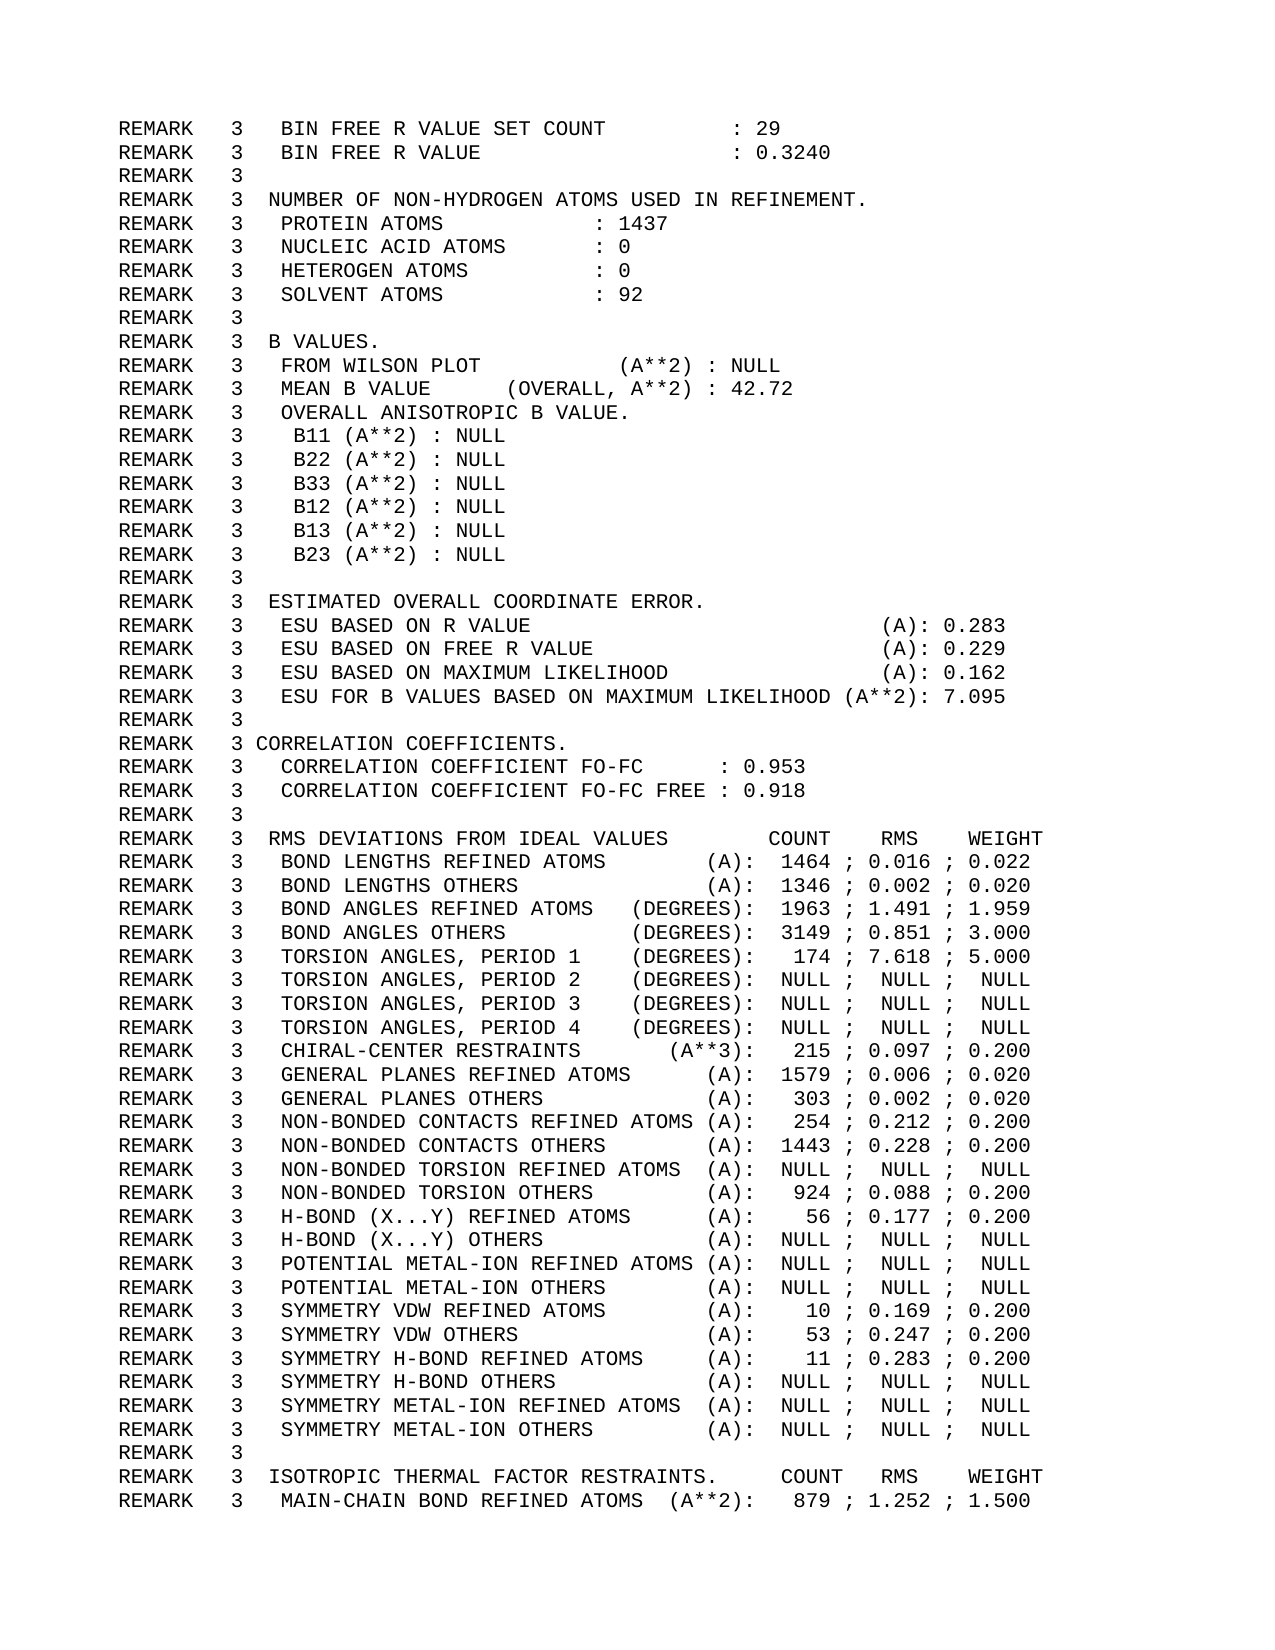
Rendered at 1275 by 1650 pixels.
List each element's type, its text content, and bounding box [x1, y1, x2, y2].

text REMARK 3 OVERALL ANISOTROPIC B VALUE. [118, 402, 1157, 426]
text REMARK 3 SYMMETRY METAL-ION REFINED ATOMS (A): NULL ; NULL ; NULL [118, 1395, 1157, 1419]
text REMARK 3 CORRELATION COEFFICIENT FO-FC FREE : 0.918 [118, 780, 1157, 804]
text REMARK 3 GENERAL PLANES OTHERS (A): 303 ; 0.002 ; 0.020 [118, 1088, 1157, 1111]
text REMARK 3 MAIN-CHAIN BOND REFINED ATOMS (A**2): 879 ; 1.252 ; 1.500 [118, 1489, 1157, 1513]
text REMARK 3 TORSION ANGLES, PERIOD 1 (DEGREES): 174 ; 7.618 ; 5.000 [118, 946, 1157, 969]
text REMARK 3 CHIRAL-CENTER RESTRAINTS (A**3): 215 ; 0.097 ; 0.200 [118, 1040, 1157, 1064]
text REMARK 3 B23 (A**2) : NULL [118, 544, 1157, 567]
text REMARK 3 BIN FREE R VALUE : 0.3240 [118, 142, 1157, 165]
text REMARK 3 [118, 709, 1157, 733]
text REMARK 3 [118, 567, 1157, 591]
text REMARK 3 ESU FOR B VALUES BASED ON MAXIMUM LIKELIHOOD (A**2): 7.095 [118, 686, 1157, 709]
text REMARK 3 CORRELATION COEFFICIENT FO-FC : 0.953 [118, 757, 1157, 780]
text REMARK 3 SYMMETRY H-BOND OTHERS (A): NULL ; NULL ; NULL [118, 1371, 1157, 1395]
text REMARK 3 NON-BONDED CONTACTS OTHERS (A): 1443 ; 0.228 ; 0.200 [118, 1135, 1157, 1158]
text REMARK 3 RMS DEVIATIONS FROM IDEAL VALUES COUNT RMS WEIGHT [118, 827, 1157, 851]
text REMARK 3 FROM WILSON PLOT (A**2) : NULL [118, 354, 1157, 378]
text REMARK 3 PROTEIN ATOMS : 1437 [118, 213, 1157, 236]
text REMARK 3 BOND LENGTHS OTHERS (A): 1346 ; 0.002 ; 0.020 [118, 875, 1157, 898]
text REMARK 3 SYMMETRY METAL-ION OTHERS (A): NULL ; NULL ; NULL [118, 1419, 1157, 1442]
text REMARK 3 CORRELATION COEFFICIENTS. [118, 733, 1157, 757]
text REMARK 3 [118, 804, 1157, 827]
text REMARK 3 MEAN B VALUE (OVERALL, A**2) : 42.72 [118, 378, 1157, 402]
text REMARK 3 POTENTIAL METAL-ION OTHERS (A): NULL ; NULL ; NULL [118, 1277, 1157, 1300]
text REMARK 3 SYMMETRY VDW REFINED ATOMS (A): 10 ; 0.169 ; 0.200 [118, 1300, 1157, 1324]
text REMARK 3 POTENTIAL METAL-ION REFINED ATOMS (A): NULL ; NULL ; NULL [118, 1253, 1157, 1277]
text REMARK 3 [118, 165, 1157, 189]
text REMARK 3 BOND ANGLES OTHERS (DEGREES): 3149 ; 0.851 ; 3.000 [118, 922, 1157, 946]
text REMARK 3 NUMBER OF NON-HYDROGEN ATOMS USED IN REFINEMENT. [118, 189, 1157, 213]
text REMARK 3 B22 (A**2) : NULL [118, 449, 1157, 473]
text REMARK 3 TORSION ANGLES, PERIOD 4 (DEGREES): NULL ; NULL ; NULL [118, 1017, 1157, 1040]
text REMARK 3 ESU BASED ON R VALUE (A): 0.283 [118, 615, 1157, 638]
text REMARK 3 HETEROGEN ATOMS : 0 [118, 260, 1157, 284]
text REMARK 3 B12 (A**2) : NULL [118, 496, 1157, 520]
text REMARK 3 H-BOND (X...Y) REFINED ATOMS (A): 56 ; 0.177 ; 0.200 [118, 1206, 1157, 1229]
text REMARK 3 BOND ANGLES REFINED ATOMS (DEGREES): 1963 ; 1.491 ; 1.959 [118, 898, 1157, 922]
text REMARK 3 ESU BASED ON FREE R VALUE (A): 0.229 [118, 638, 1157, 662]
text REMARK 3 B11 (A**2) : NULL [118, 426, 1157, 449]
text REMARK 3 ESTIMATED OVERALL COORDINATE ERROR. [118, 591, 1157, 615]
text REMARK 3 NON-BONDED TORSION REFINED ATOMS (A): NULL ; NULL ; NULL [118, 1158, 1157, 1182]
text REMARK 3 NUCLEIC ACID ATOMS : 0 [118, 236, 1157, 260]
text REMARK 3 [118, 307, 1157, 331]
text REMARK 3 H-BOND (X...Y) OTHERS (A): NULL ; NULL ; NULL [118, 1229, 1157, 1253]
text REMARK 3 NON-BONDED TORSION OTHERS (A): 924 ; 0.088 ; 0.200 [118, 1182, 1157, 1206]
text REMARK 3 NON-BONDED CONTACTS REFINED ATOMS (A): 254 ; 0.212 ; 0.200 [118, 1111, 1157, 1135]
text REMARK 3 SYMMETRY VDW OTHERS (A): 53 ; 0.247 ; 0.200 [118, 1324, 1157, 1348]
text REMARK 3 [118, 1442, 1157, 1466]
text REMARK 3 SOLVENT ATOMS : 92 [118, 284, 1157, 307]
text REMARK 3 BIN FREE R VALUE SET COUNT : 29 [118, 118, 1157, 142]
text REMARK 3 SYMMETRY H-BOND REFINED ATOMS (A): 11 ; 0.283 ; 0.200 [118, 1348, 1157, 1371]
text REMARK 3 B VALUES. [118, 331, 1157, 354]
text REMARK 3 ISOTROPIC THERMAL FACTOR RESTRAINTS. COUNT RMS WEIGHT [118, 1466, 1157, 1489]
text REMARK 3 BOND LENGTHS REFINED ATOMS (A): 1464 ; 0.016 ; 0.022 [118, 851, 1157, 875]
text REMARK 3 TORSION ANGLES, PERIOD 2 (DEGREES): NULL ; NULL ; NULL [118, 969, 1157, 993]
text REMARK 3 ESU BASED ON MAXIMUM LIKELIHOOD (A): 0.162 [118, 662, 1157, 686]
text REMARK 3 B33 (A**2) : NULL [118, 473, 1157, 496]
text REMARK 3 B13 (A**2) : NULL [118, 520, 1157, 544]
text REMARK 3 TORSION ANGLES, PERIOD 3 (DEGREES): NULL ; NULL ; NULL [118, 993, 1157, 1017]
text REMARK 3 GENERAL PLANES REFINED ATOMS (A): 1579 ; 0.006 ; 0.020 [118, 1064, 1157, 1088]
